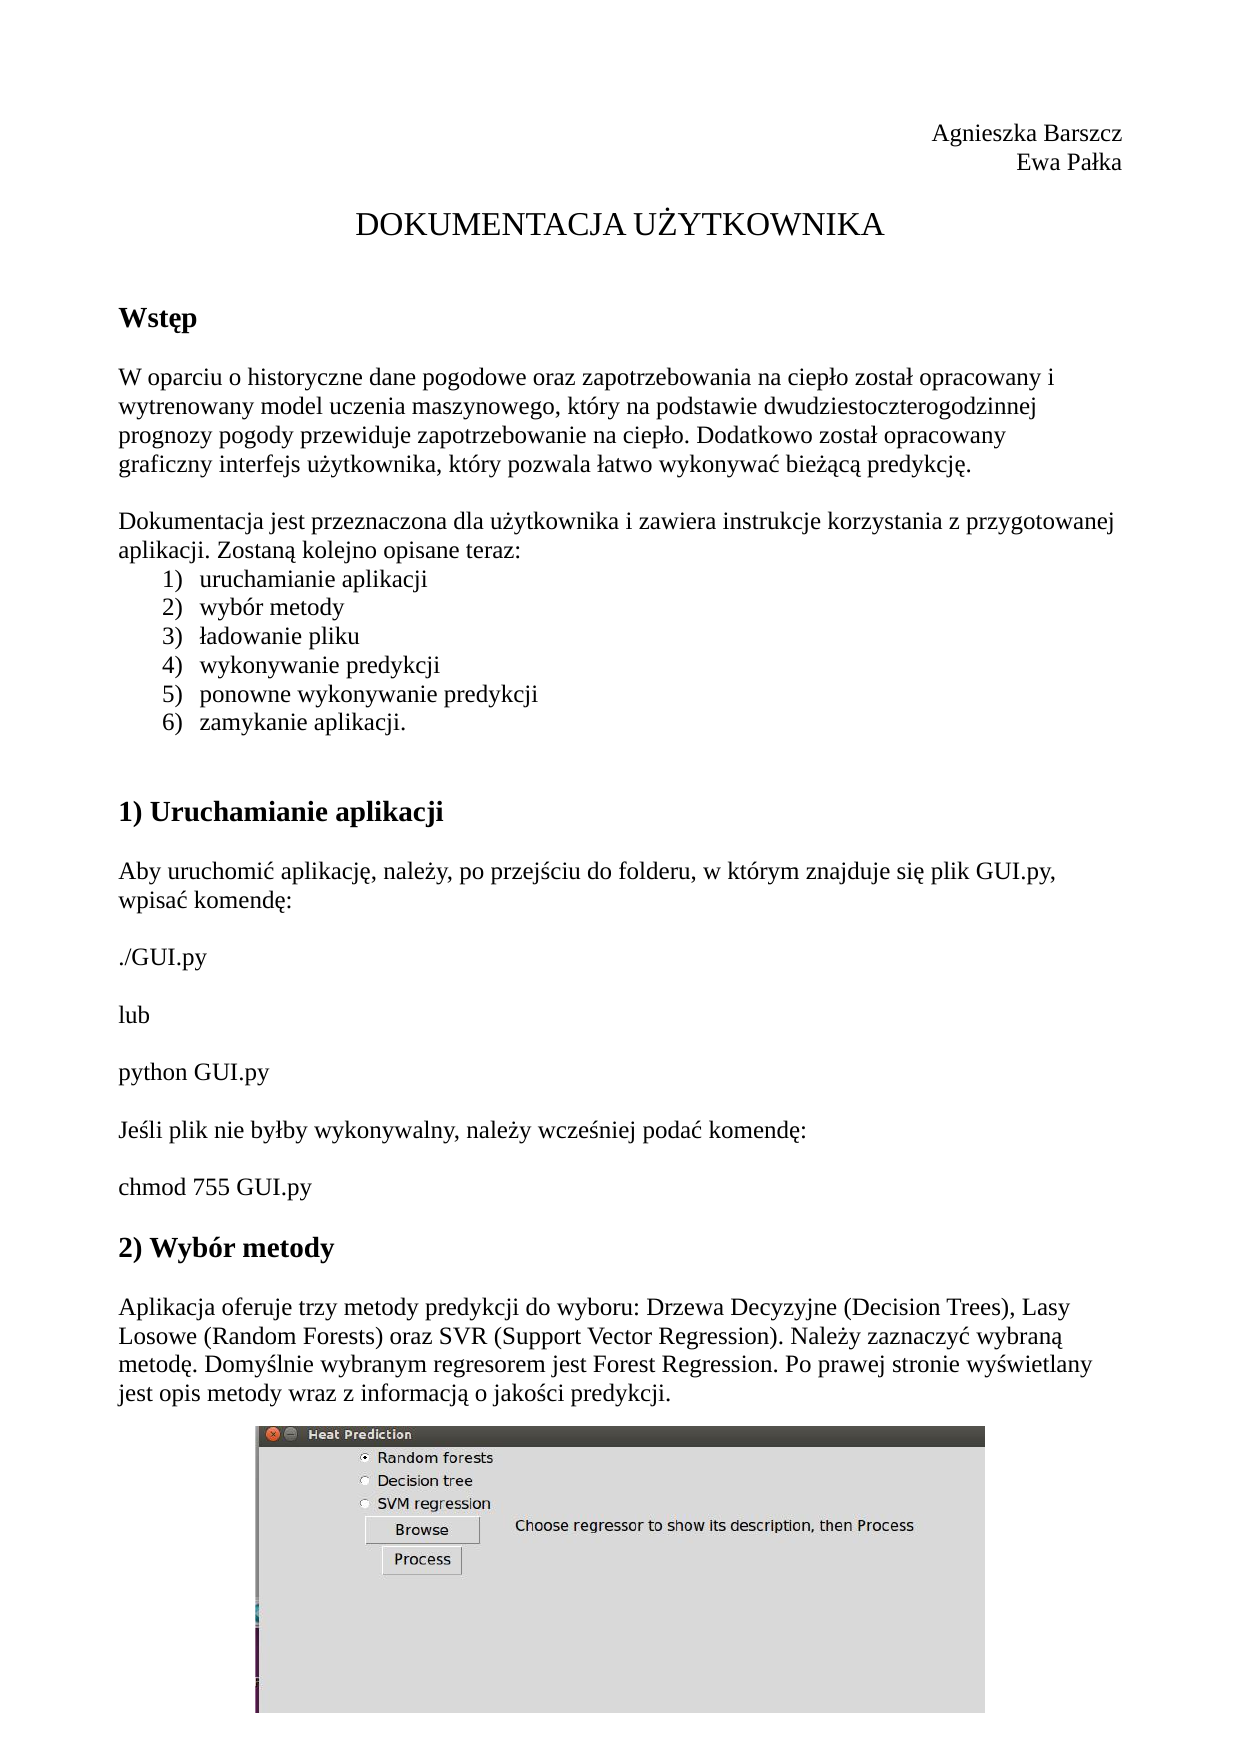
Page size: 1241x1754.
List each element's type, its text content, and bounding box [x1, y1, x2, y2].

text W oparciu o historyczne dane pogodowe oraz zapotrzebowania na ciepło został opracowany i wytrenowany model uczenia maszynowego, który na podstawie dwudziestoczterogodzinnej [118, 362, 1122, 420]
list wybór metody [162, 592, 1122, 621]
text 1) Uruchamianie aplikacji [118, 794, 1122, 827]
list uruchamianie aplikacji [162, 564, 1122, 592]
text Wstęp [118, 300, 1122, 334]
list ponowne wykonywanie predykcji [162, 679, 1122, 707]
text Aby uruchomić aplikację, należy, po przejściu do folderu, w którym znajduje się plik GUI.py, wpisać komendę: [118, 856, 1122, 913]
text chmod 755 GUI.py [118, 1172, 1122, 1201]
text Aplikacja oferuje trzy metody predykcji do wyboru: Drzewa Decyzyjne (Decision Trees), Lasy Losowe (Random Forests) oraz SVR (Support Vector Regression). Należy zaznaczyć wybraną metodę. Domyślnie wybranym regresorem jest Forest Regression. Po prawej stronie wyświetlany jest opis metody wraz z informacją o jakości predykcji. [118, 1292, 1122, 1407]
text ./GUI.py [118, 942, 1122, 971]
text graficzny interfejs użytkownika, który pozwala łatwo wykonywać bieżącą predykcję. [118, 449, 1122, 477]
text python GUI.py [118, 1057, 1122, 1086]
text Ewa Pałka [118, 147, 1122, 176]
text lub [118, 1000, 1122, 1028]
text DOKUMENTACJA UŻYTKOWNIKA [118, 204, 1122, 243]
list ładowanie pliku [162, 621, 1122, 650]
picture [255, 1426, 985, 1713]
list zamykanie aplikacji. [162, 707, 1122, 736]
text Agnieszka Barszcz [118, 118, 1122, 147]
text 2) Wybór metody [118, 1230, 1122, 1263]
list wykonywanie predykcji [162, 650, 1122, 679]
text prognozy pogody przewiduje zapotrzebowanie na ciepło. Dodatkowo został opracowany [118, 420, 1122, 449]
text Dokumentacja jest przeznaczona dla użytkownika i zawiera instrukcje korzystania z przygotowanej aplikacji. Zostaną kolejno opisane teraz: [118, 506, 1122, 564]
text Jeśli plik nie byłby wykonywalny, należy wcześniej podać komendę: [118, 1115, 1122, 1143]
